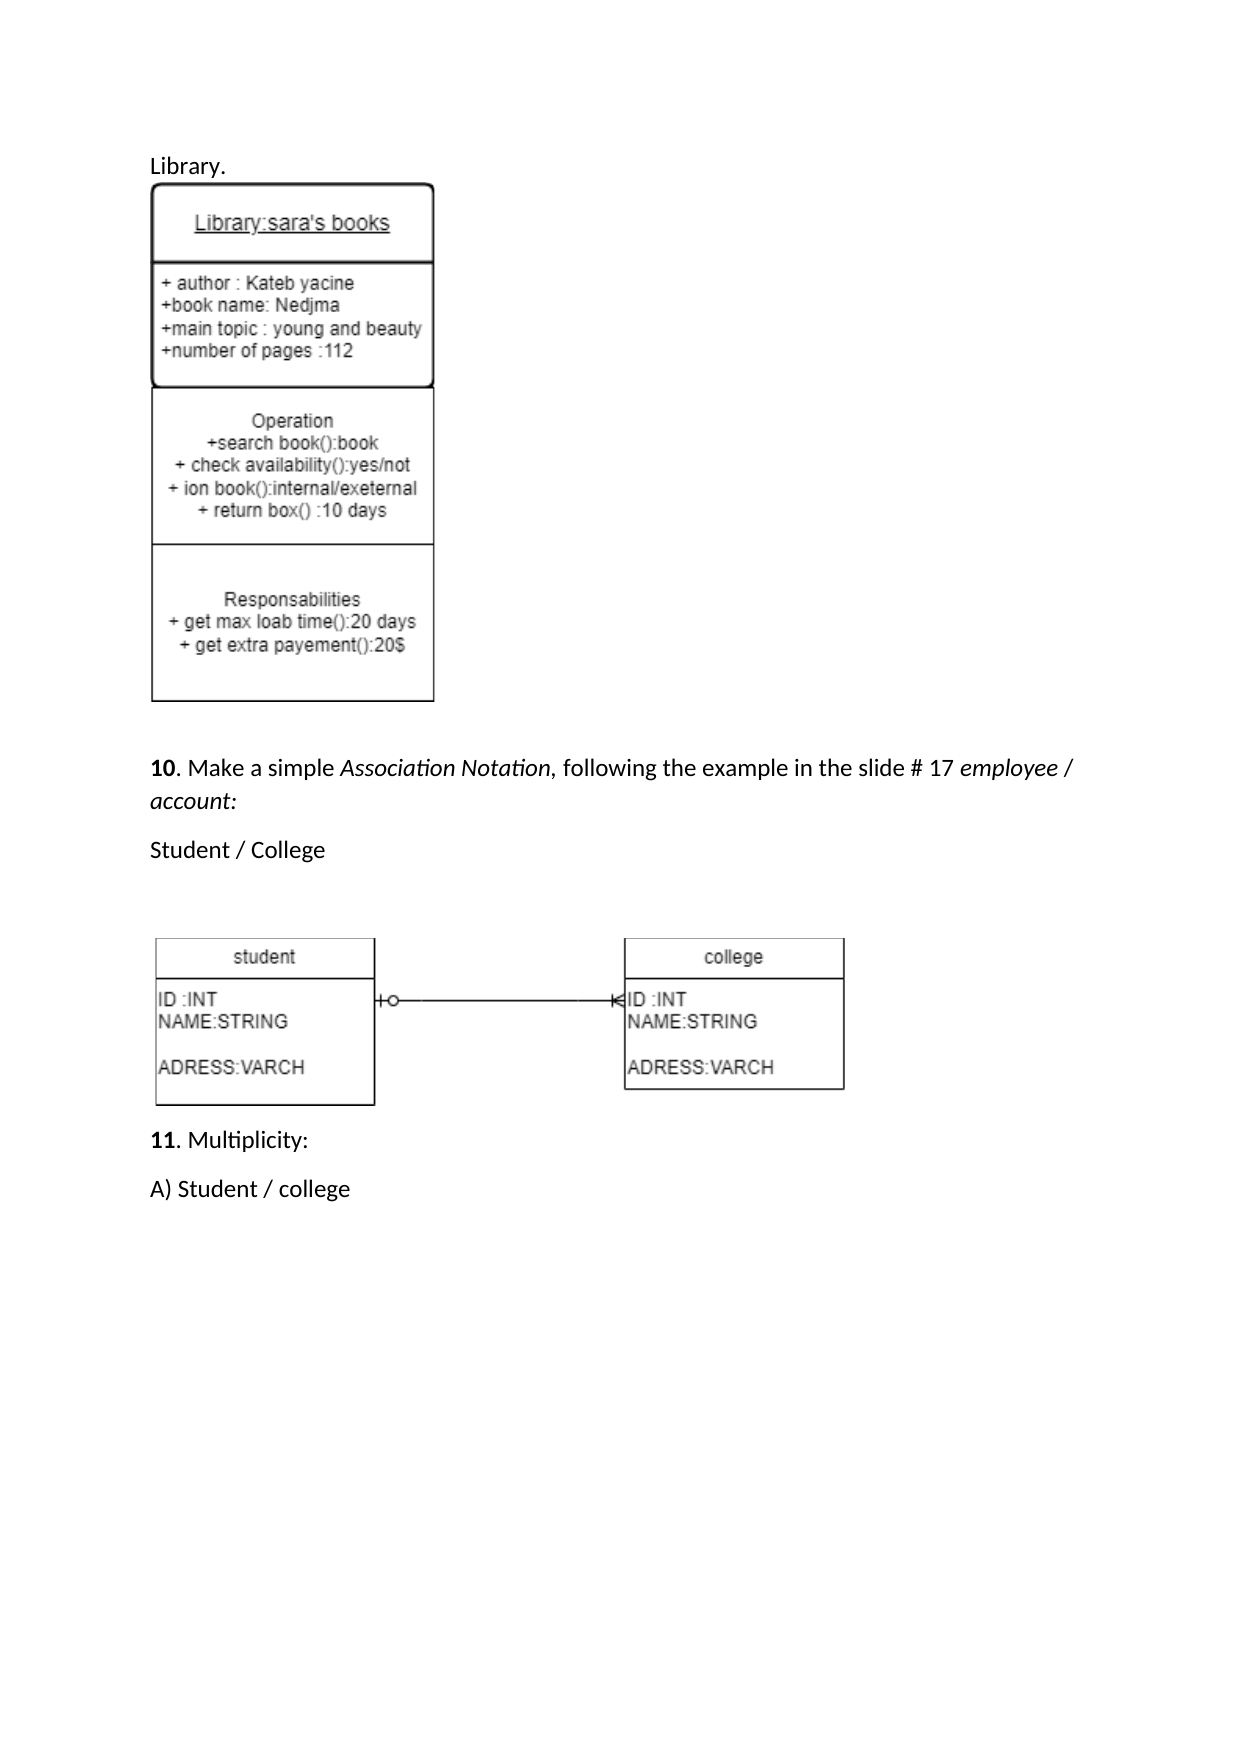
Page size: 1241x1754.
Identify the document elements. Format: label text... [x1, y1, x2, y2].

text 11. Multiplicity: [150, 1124, 1090, 1154]
text A) Student / college [150, 1173, 1090, 1204]
text Library. [150, 150, 1090, 734]
text 10. Make a simple Association Notation, following the example in the slide # 17 employee / account: [150, 752, 1090, 816]
text Student / College [150, 834, 1090, 865]
